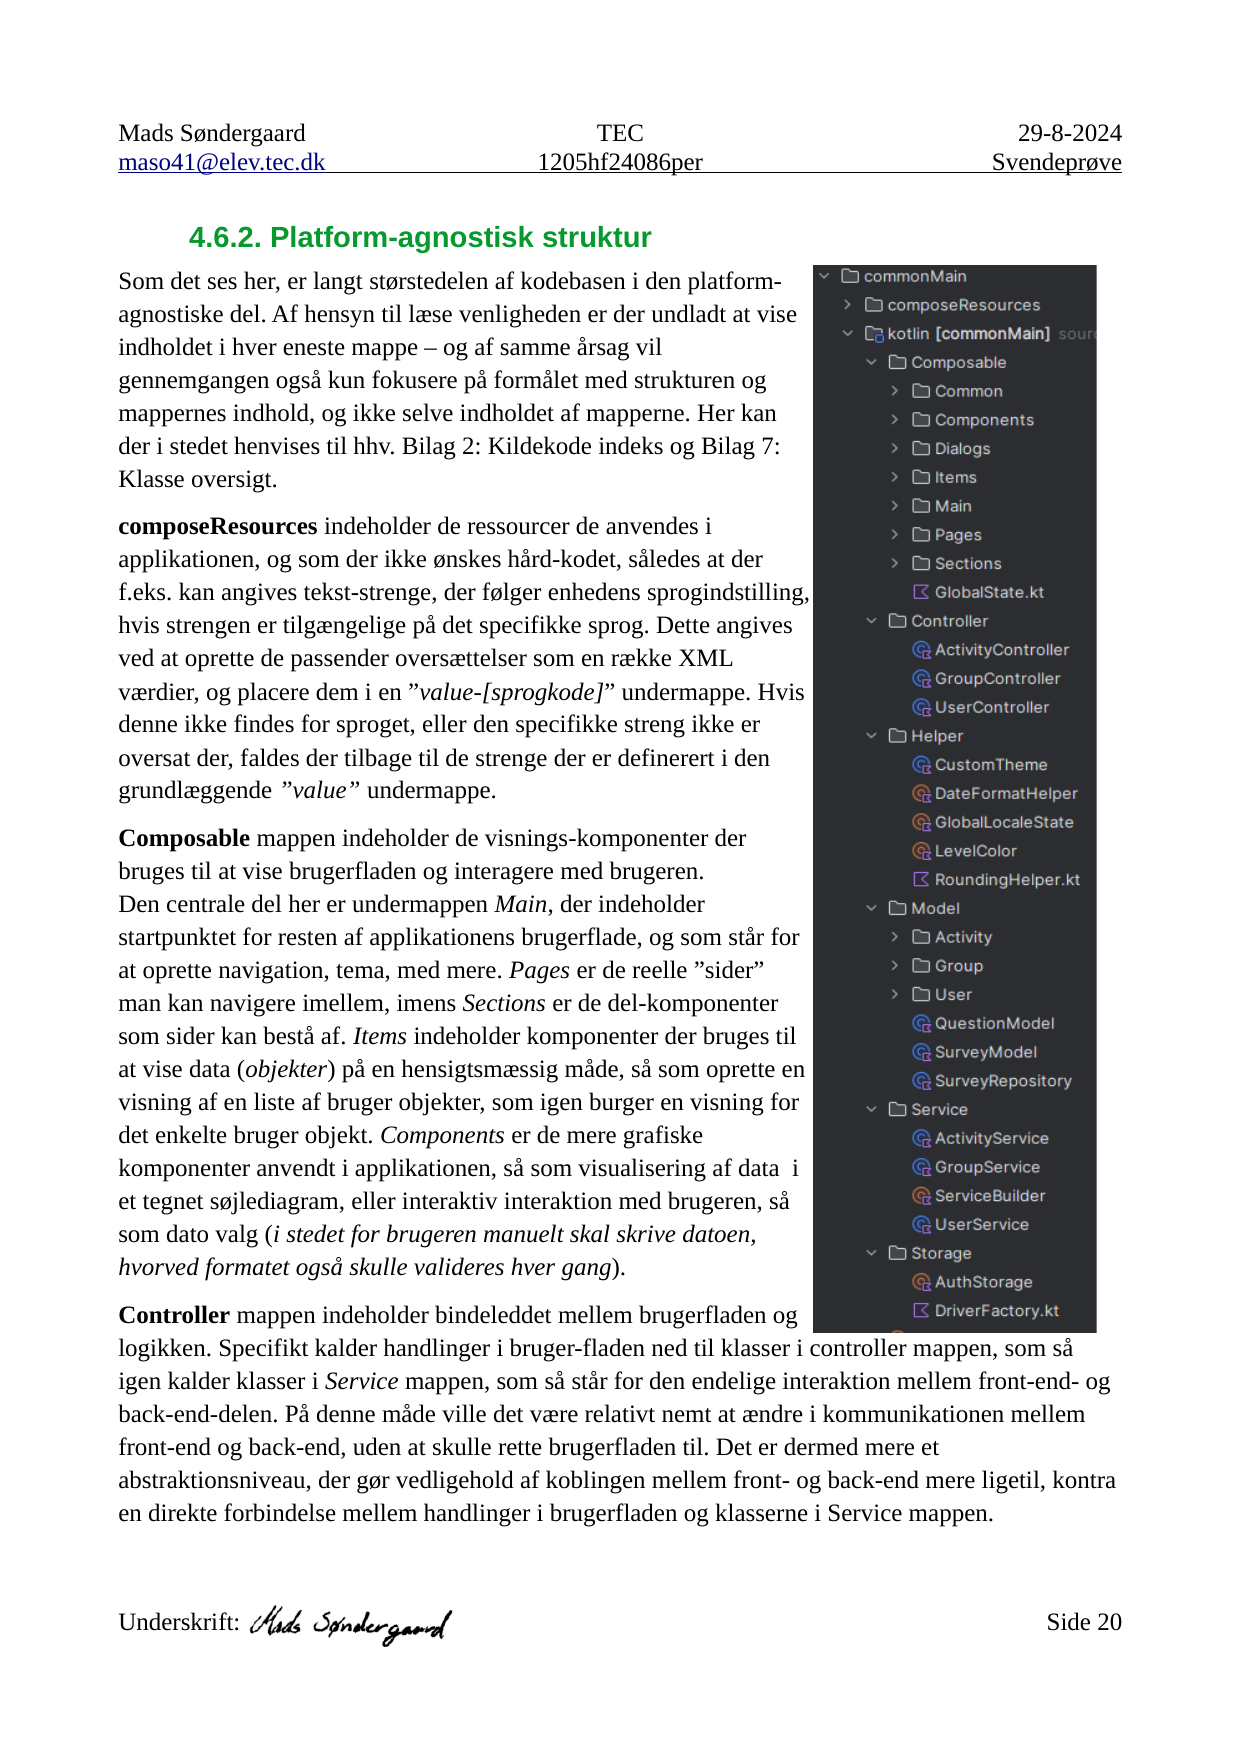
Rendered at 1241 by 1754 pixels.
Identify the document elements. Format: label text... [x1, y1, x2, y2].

text Composable mappen indeholder de visnings-komponenter der bruges til at vise brugerfladen og interagere med brugeren. Den centrale del her er undermappen Main, der indeholder startpunktet for resten af applikationens brugerflade, og som står for at oprette navigation, tema, med mere. Pages er de reelle ”sider” man kan navigere imellem, imens Sections er de del-komponenter som sider kan bestå af. Items indeholder komponenter der bruges til at vise data (objekter) på en hensigtsmæssig måde, så som oprette en visning af en liste af bruger objekter, som igen burger en visning for det enkelte bruger objekt. Components er de mere grafiske komponenter anvendt i applikationen, så som visualisering af data i et tegnet søjlediagram, eller interaktiv interaktion med brugeren, så som dato valg (i stedet for brugeren manuelt skal skrive datoen, hvorved formatet også skulle valideres hver gang). [118, 823, 813, 1281]
text Controller mappen indeholder bindeleddet mellem brugerfladen og logikken. Specifikt kalder handlinger i bruger-fladen ned til klasser i controller mappen, som så igen kalder klasser i Service mappen, som så står for den endelige interaktion mellem front-end- og back-end-delen. På denne måde ville det være relativt nemt at ændre i kommunikationen mellem front-end og back-end, uden at skulle rette brugerfladen til. Det er dermed mere et abstraktionsniveau, der gør vedligehold af koblingen mellem front- og back-end mere ligetil, kontra en direkte forbindelse mellem handlinger i brugerfladen og klasserne i Service mappen. [118, 1300, 1122, 1527]
text Som det ses her, er langt størstedelen af kodebasen i den platform-agnostiske del. Af hensyn til læse venligheden er der undladt at vise indholdet i hver eneste mappe – og af samme årsag vil gennemgangen også kun fokusere på formålet med strukturen og mappernes indhold, og ikke selve indholdet af mapperne. Her kan der i stedet henvises til hhv. Bilag 2: Kildekode indeks og Bilag 7: Klasse oversigt. [118, 266, 813, 493]
text composeResources indeholder de ressourcer de anvendes i applikationen, og som der ikke ønskes hård-kodet, således at der f.eks. kan angives tekst-strenge, der følger enhedens sprogindstilling, hvis strengen er tilgængelige på det specifikke sprog. Dette angives ved at oprette de passender oversættelser som en række XML værdier, og placere dem i en ”value-[sprogkode]” undermappe. Hvis denne ikke findes for sproget, eller den specifikke streng ikke er oversat der, faldes der tilbage til de strenge der er definerert i den grundlæggende ”value” undermappe. [118, 511, 813, 804]
picture [813, 265, 1097, 1333]
picture [244, 1600, 458, 1647]
subtitle 4.6.2. Platform-agnostisk struktur [118, 220, 1122, 253]
